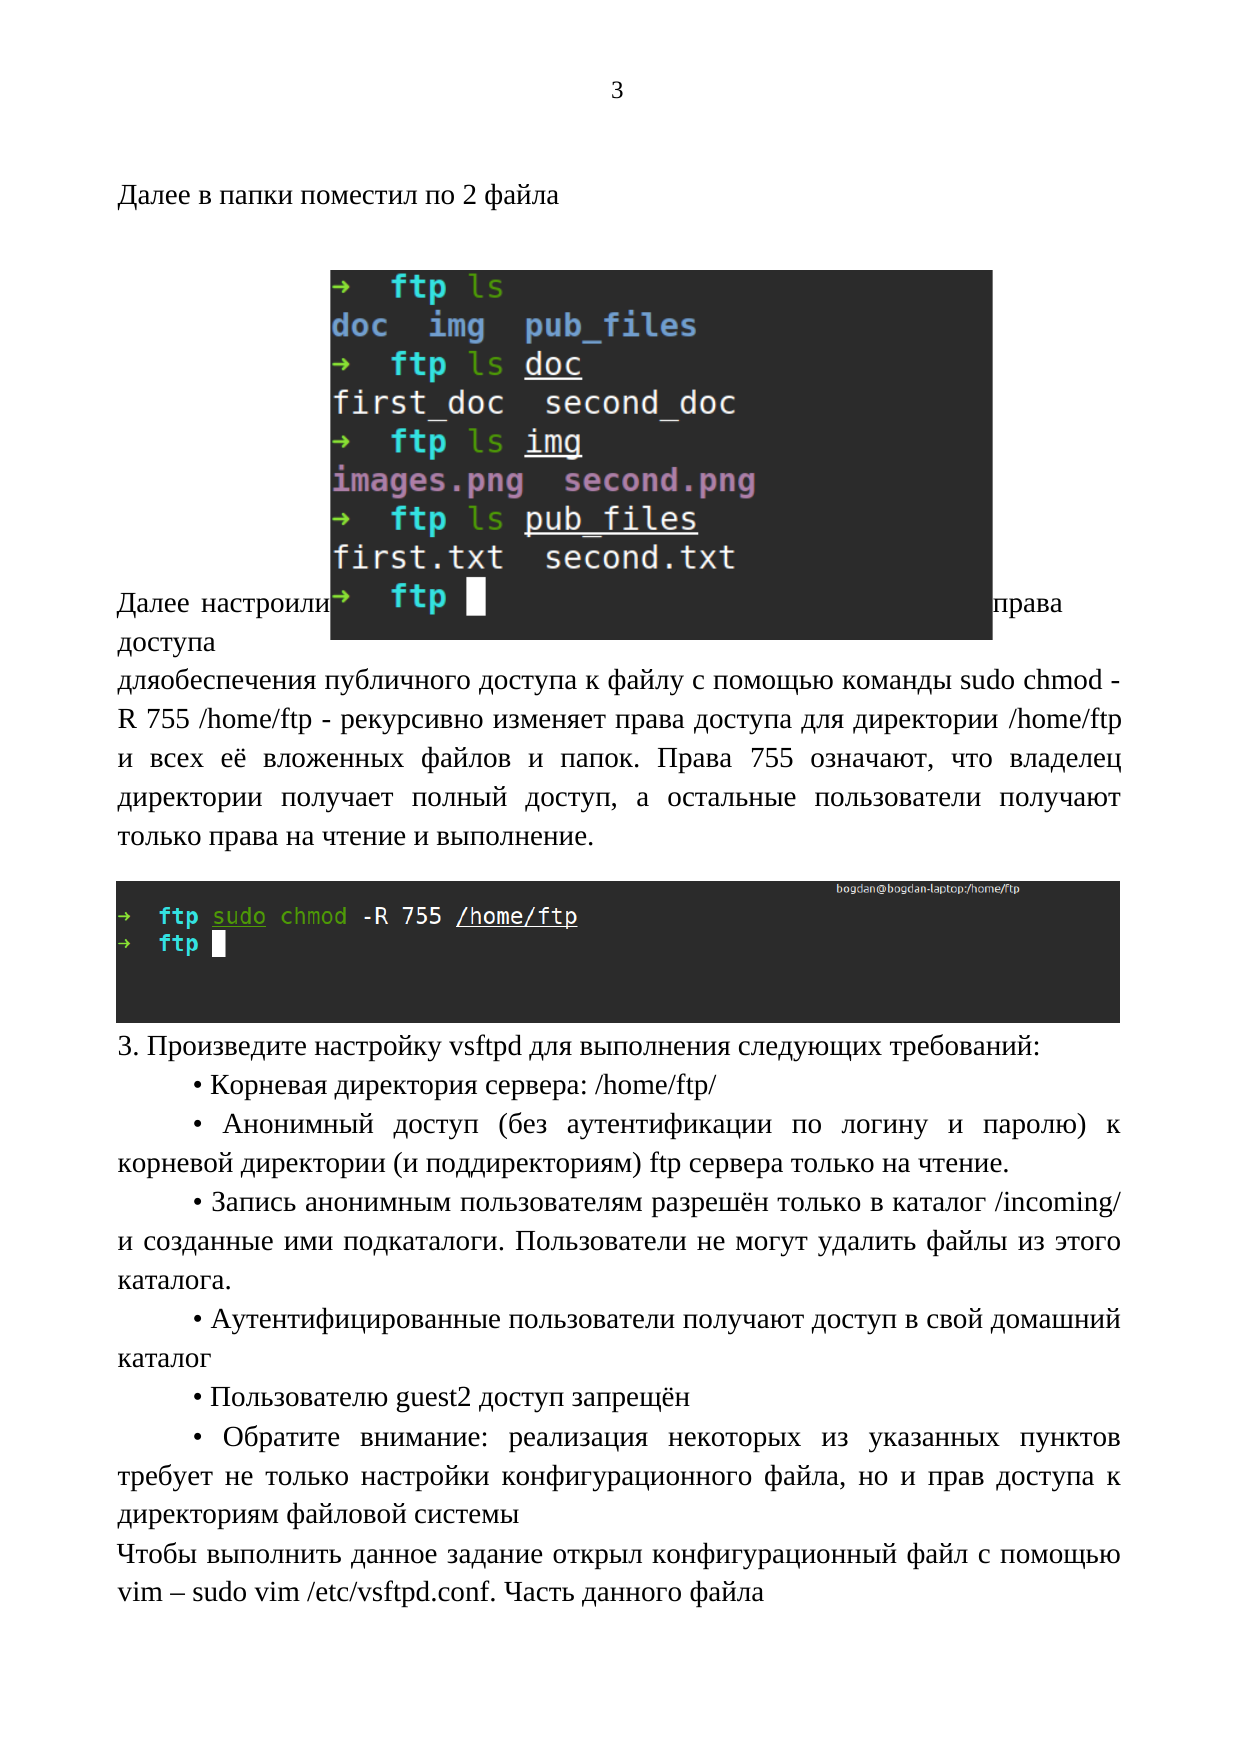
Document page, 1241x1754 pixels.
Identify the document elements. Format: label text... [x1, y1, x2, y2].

picture [330, 270, 993, 640]
text • Обратите внимание: реализация некоторых из указанных пунктов требует не только настройки конфигурационного файла, но и прав доступа к директориям файловой системы [116, 1419, 1122, 1530]
text Чтобы выполнить данное задание открыл конфигурационный файл с помощью vim – sudo vim /etc/vsftpd.conf. Часть данного файла [116, 1536, 1122, 1608]
text • Анонимный доступ (без аутентификации по логину и паролю) к корневой директории (и поддиректориям) ftp сервера только на чтение. [116, 1106, 1122, 1179]
text • Запись анонимным пользователям разрешён только в каталог /incoming/ и созданные ими подкаталоги. Пользователи не могут удалить файлы из этого каталога. [116, 1184, 1122, 1296]
text • Пользователю guest2 доступ запрещён [116, 1379, 1122, 1413]
text Далее настроили права доступа дляобеспечения публичного доступа к файлу с помощью команды sudo chmod -R 755 /home/ftp - рекурсивно изменяет права доступа для директории /home/ftp и всех её вложенных файлов и папок. Права 755 означают, что владелец директории получает полный доступ, а остальные пользователи получают только права на чтение и выполнение. [116, 585, 1122, 851]
text • Корневая директория сервера: /home/ftp/ [116, 1067, 1122, 1101]
text 3. Произведите настройку vsftpd для выполнения следующих требований: [117, 1022, 1122, 1061]
picture [116, 881, 1120, 1023]
text • Аутентифицированные пользователи получают доступ в свой домашний каталог [116, 1301, 1122, 1374]
text Далее в папки поместил по 2 файла [117, 177, 1122, 211]
